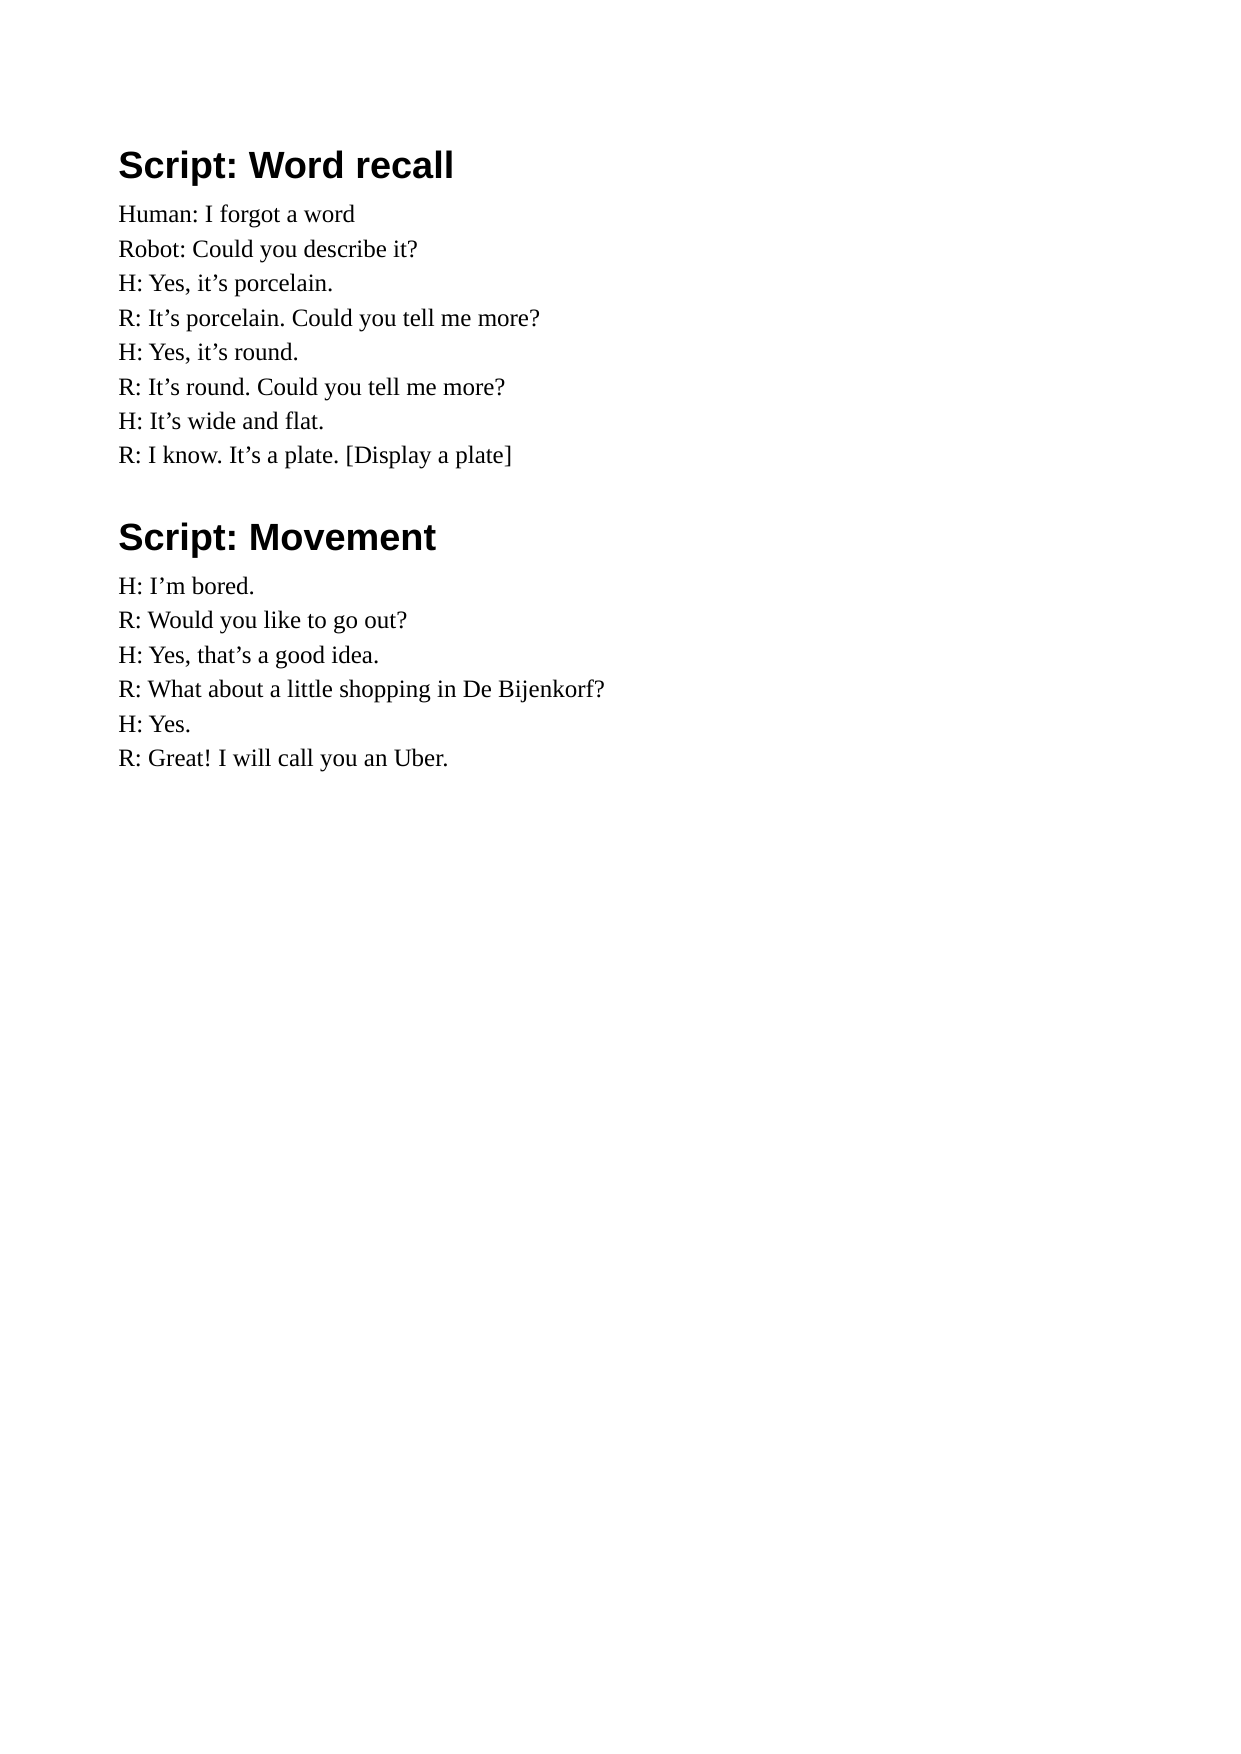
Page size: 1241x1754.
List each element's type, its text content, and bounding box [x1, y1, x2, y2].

subtitle Script: Word recall [118, 143, 1122, 187]
text H: I’m bored. R: Would you like to go out? H: Yes, that’s a good idea. R: What about a little shopping in De Bijenkorf? H: Yes. R: Great! I will call you an Uber. [118, 571, 1122, 772]
subtitle Script: Movement [118, 515, 1122, 558]
text Human: I forgot a word Robot: Could you describe it? H: Yes, it’s porcelain. R: It’s porcelain. Could you tell me more? H: Yes, it’s round. R: It’s round. Could you tell me more? H: It’s wide and flat. R: I know. It’s a plate. [Display a plate] [118, 199, 1122, 469]
